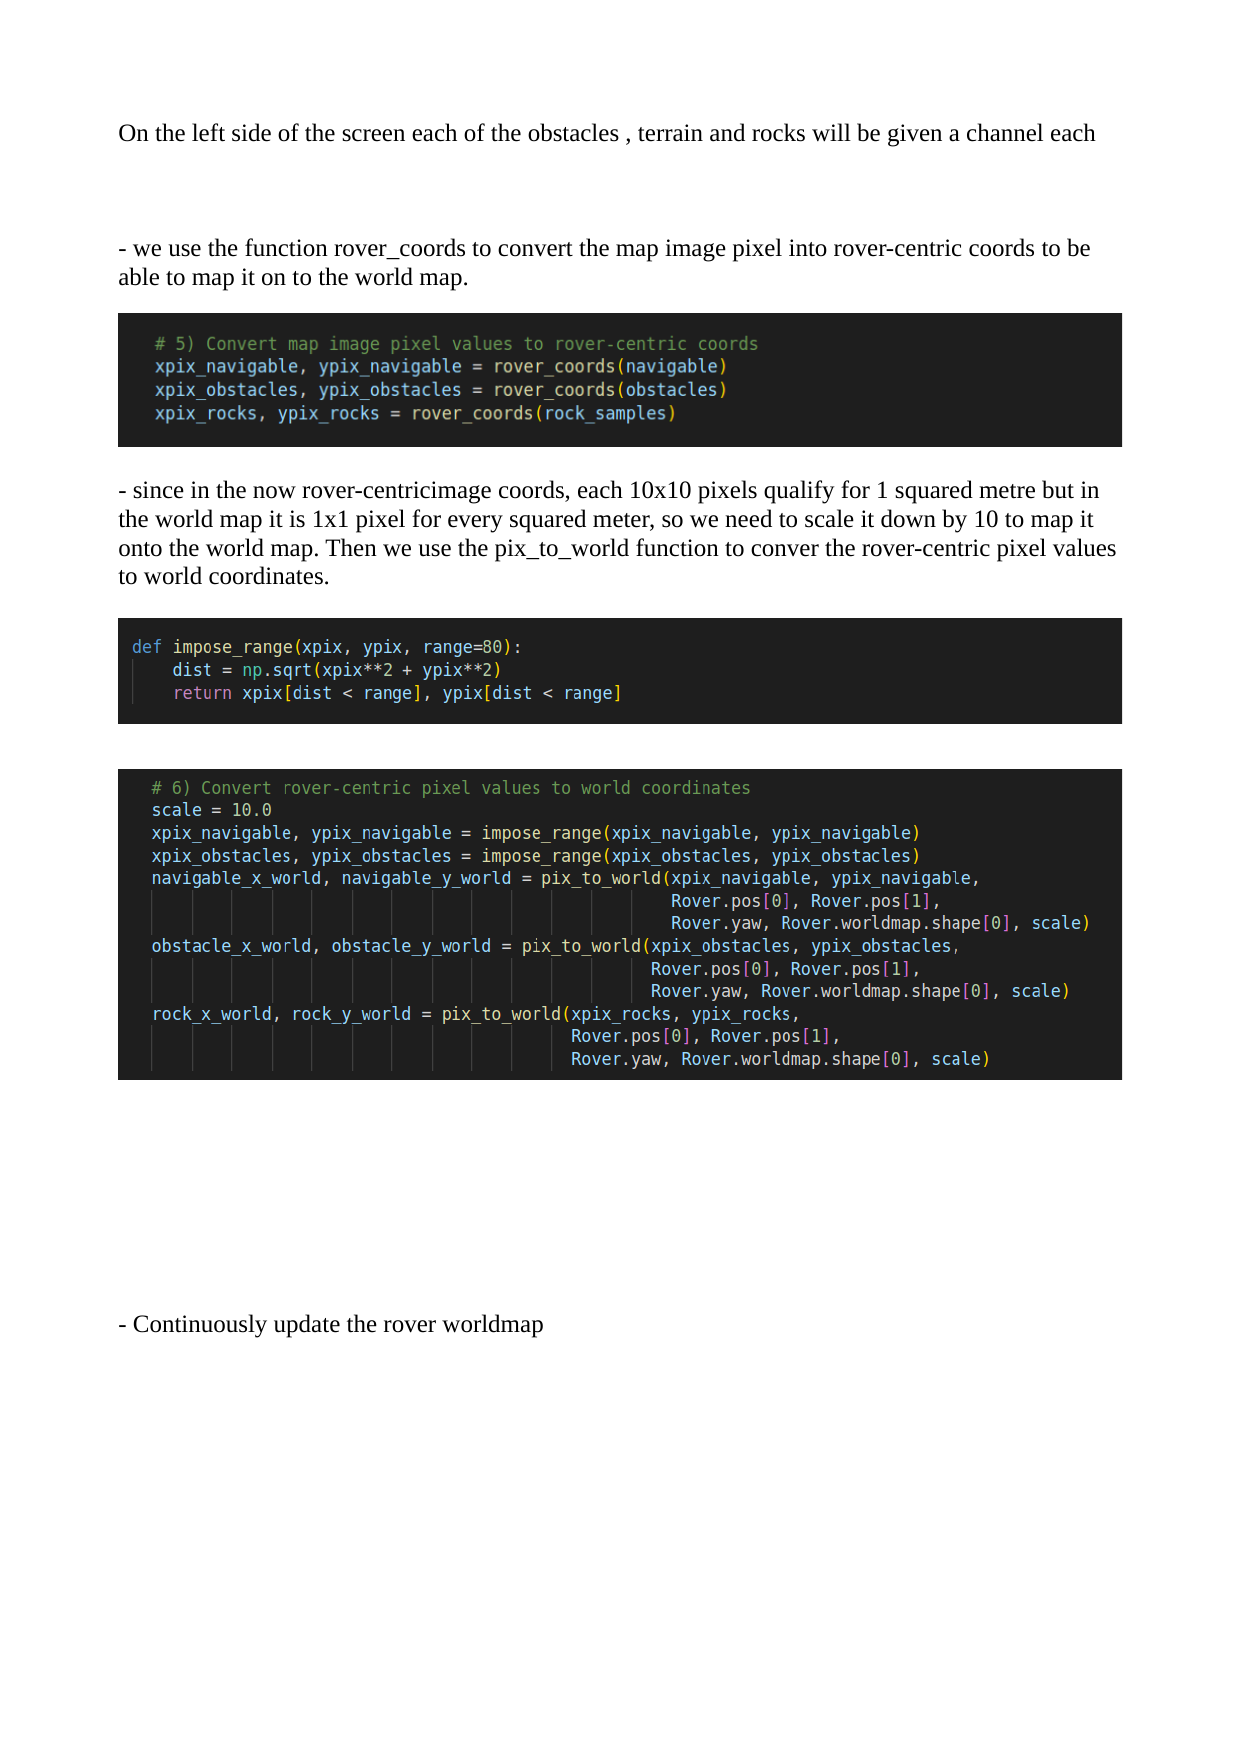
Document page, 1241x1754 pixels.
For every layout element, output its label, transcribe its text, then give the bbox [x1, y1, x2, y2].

picture [118, 313, 1123, 447]
text - since in the now rover-centricimage coords, each 10x10 pixels qualify for 1 squared metre but in the world map it is 1x1 pixel for every squared meter, so we need to scale it down by 10 to map it onto the world map. Then we use the pix_to_world function to conver the rover-centric pixel values to world coordinates. [118, 475, 1122, 590]
picture [118, 618, 1123, 724]
text - Continuously update the rover worldmap [118, 1309, 1122, 1338]
text On the left side of the screen each of the obstacles , terrain and rocks will be given a channel each [118, 118, 1122, 147]
text - we use the function rover_coords to convert the map image pixel into rover-centric coords to be able to map it on to the world map. [118, 233, 1122, 291]
picture [118, 769, 1123, 1080]
